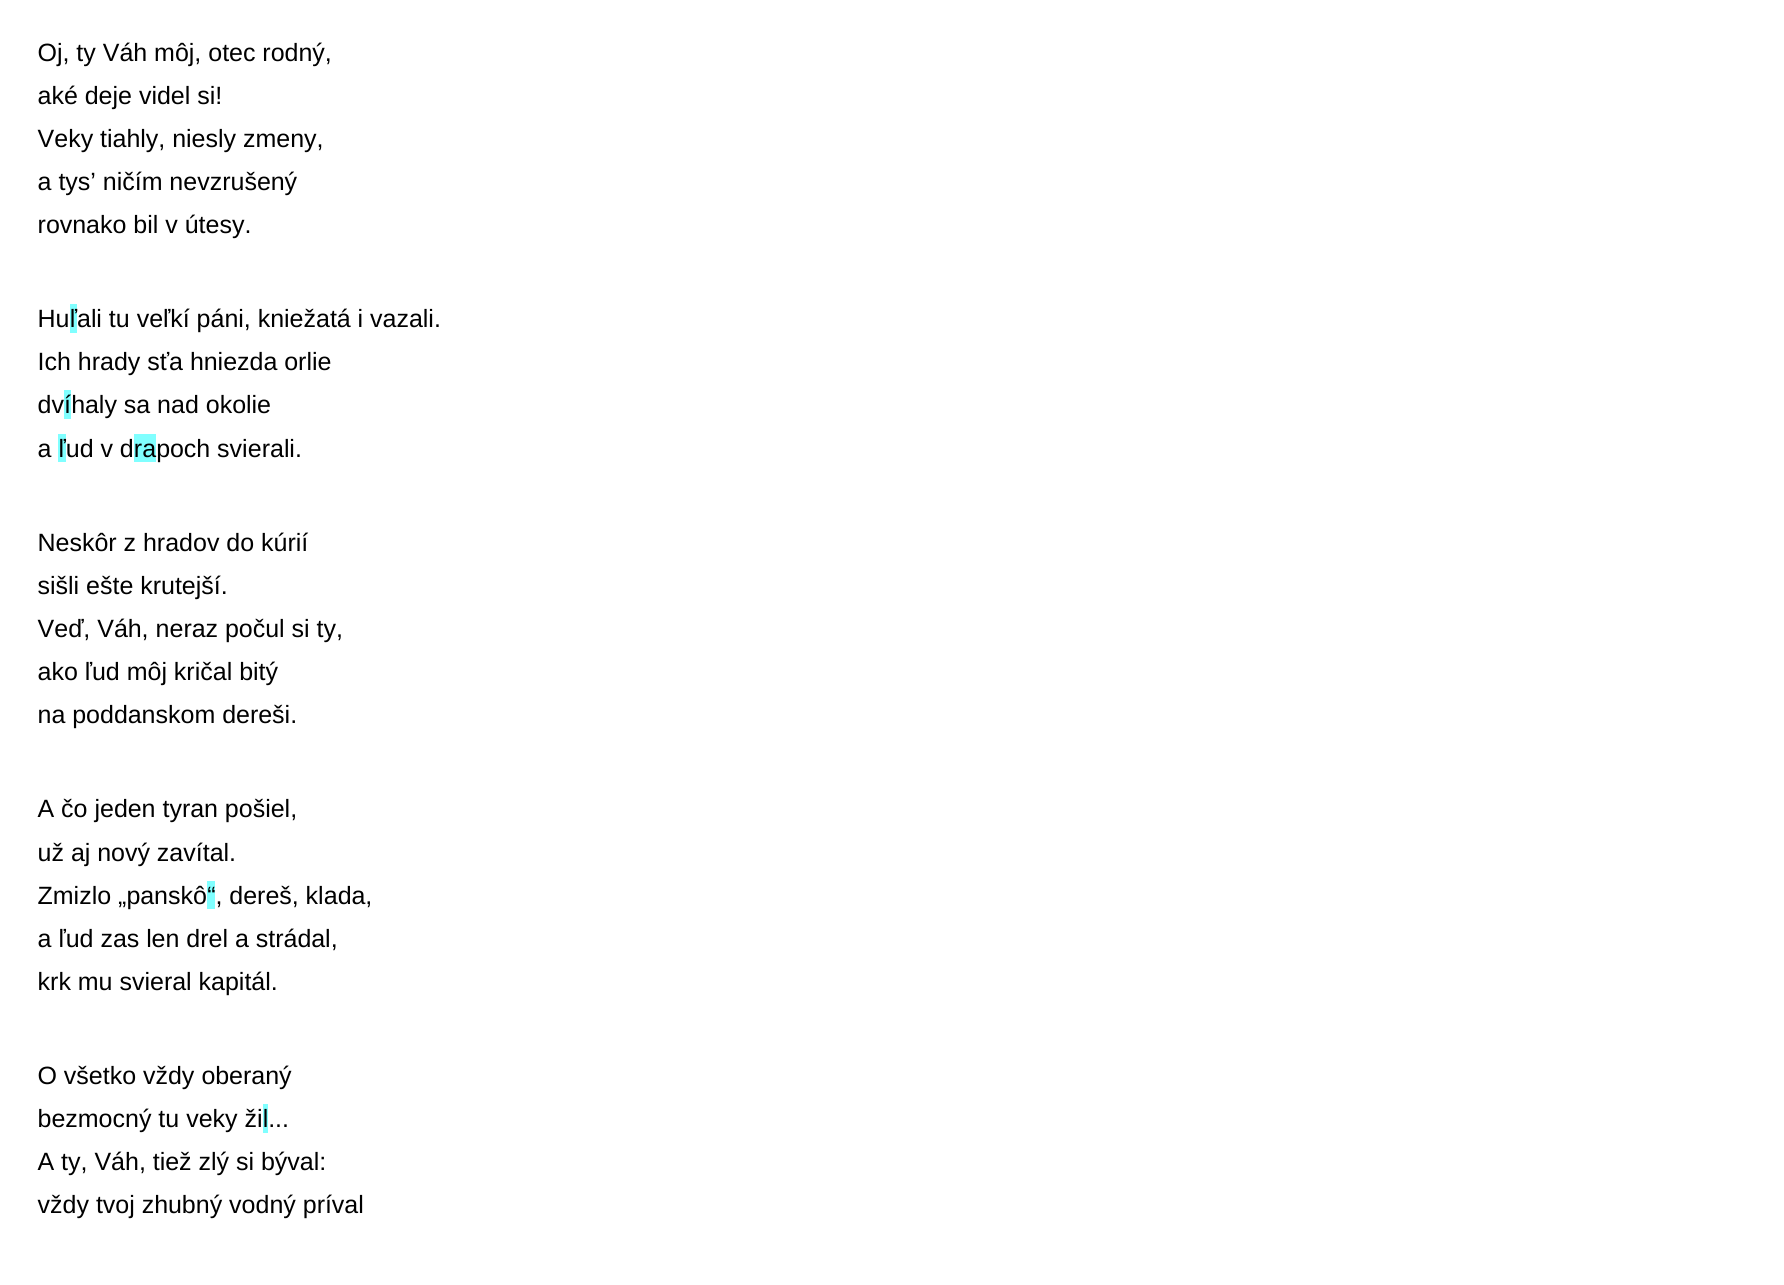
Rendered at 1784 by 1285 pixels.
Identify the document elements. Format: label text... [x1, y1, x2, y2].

text ako ľud môj kričal bitý [37, 657, 1130, 686]
text O všetko vždy oberaný [37, 1061, 1130, 1090]
text aké deje videl si! [37, 81, 1130, 109]
text dvíhaly sa nad okolie [37, 390, 1130, 419]
text Veď, Váh, neraz počul si ty, [37, 614, 1130, 643]
text krk mu svieral kapitál. [37, 967, 1130, 996]
text Oj, ty Váh môj, otec rodný, [37, 37, 1130, 66]
text sišli ešte krutejší. [37, 571, 1130, 599]
text Huľali tu veľkí páni, kniežatá i vazali. [37, 304, 1130, 333]
text bezmocný tu veky žil... [37, 1104, 1130, 1133]
text Zmizlo „panskô“, dereš, klada, [37, 881, 1130, 909]
text Ich hrady sťa hniezda orlie [37, 347, 1130, 376]
text a tys’ ničím nevzrušený [37, 167, 1130, 196]
text vždy tvoj zhubný vodný príval [37, 1190, 1130, 1219]
text a ľud v drapoch svierali. [37, 433, 1130, 462]
text rovnako bil v útesy. [37, 210, 1130, 239]
text A ty, Váh, tiež zlý si býval: [37, 1147, 1130, 1176]
text A čo jeden tyran pošiel, [37, 794, 1130, 823]
text Neskôr z hradov do kúrií [37, 528, 1130, 556]
text a ľud zas len drel a strádal, [37, 924, 1130, 952]
text Veky tiahly, niesly zmeny, [37, 124, 1130, 152]
text na poddanskom dereši. [37, 700, 1130, 729]
text už aj nový zavítal. [37, 837, 1130, 866]
